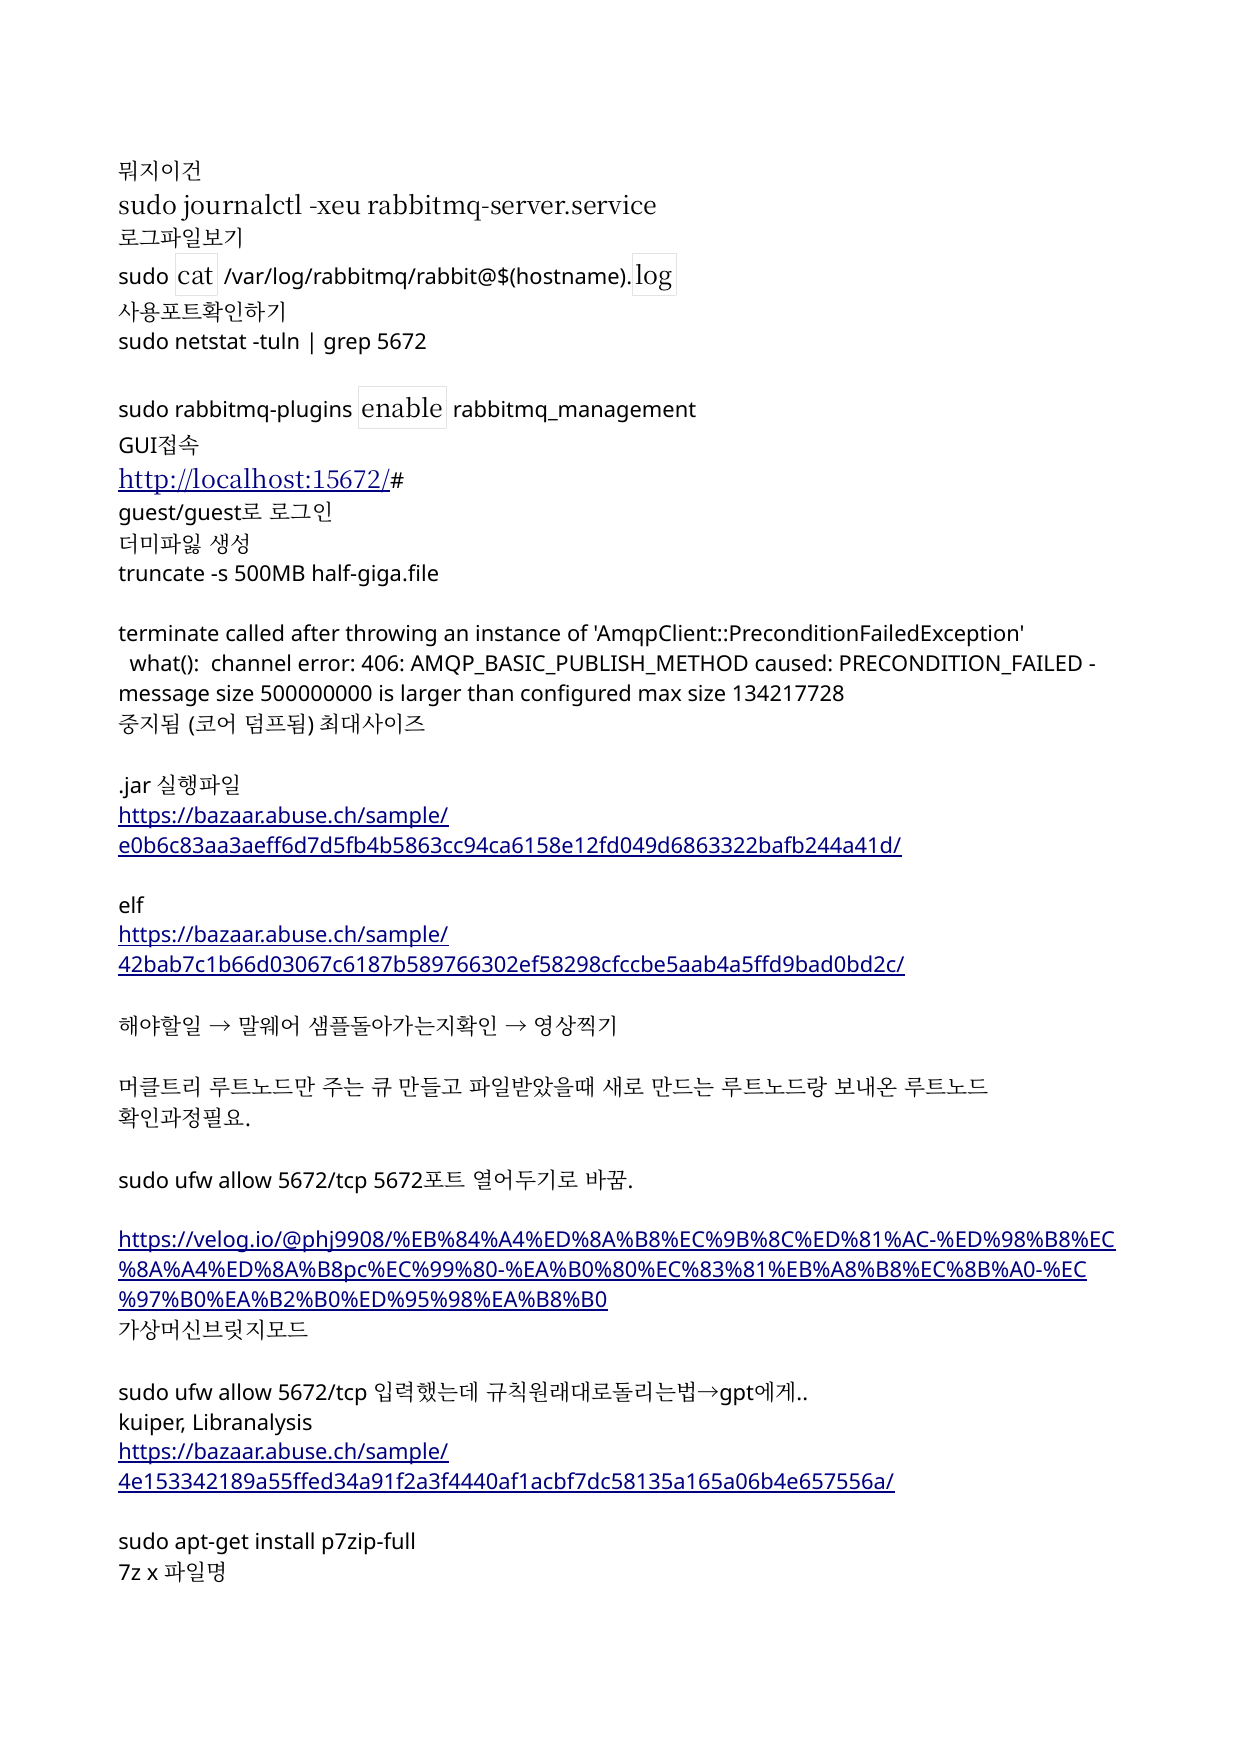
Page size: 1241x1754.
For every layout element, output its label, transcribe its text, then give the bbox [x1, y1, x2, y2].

text 해야할일 → 말웨어 샘플돌아가는지확인 → 영상찍기 [118, 1009, 1122, 1040]
text https://bazaar.abuse.ch/sample/e0b6c83aa3aeff6d7d5fb4b5863cc94ca6158e12fd049d6863322bafb244a41d/ [118, 800, 1122, 860]
text [677, 253, 1122, 295]
text guest/guest로 로그인 [118, 495, 1122, 527]
text sudo ufw allow 5672/tcp 입력했는데 규칙원래대로돌리는법→gpt에게.. [118, 1375, 1122, 1406]
text 뭐지이건 [118, 154, 1122, 186]
text sudo netstat -tuln | grep 5672 [118, 326, 1122, 356]
text 가상머신브릿지모드 [118, 1314, 1122, 1345]
text log [633, 254, 676, 295]
text https://bazaar.abuse.ch/sample/42bab7c1b66d03067c6187b589766302ef58298cfccbe5aab4a5ffd9bad0bd2c/ [118, 919, 1122, 979]
text GUI접속 [118, 428, 1122, 459]
text /var/log/rabbitmq/rabbit@$(hostname). [218, 253, 632, 295]
text http://localhost:15672/# [118, 459, 1122, 495]
text elf [118, 890, 1122, 919]
text 더미파잃 생성 [118, 527, 1122, 558]
text sudo [118, 253, 175, 295]
text terminate called after throwing an instance of 'AmqpClient::PreconditionFailedException' [118, 618, 1122, 648]
text sudo ufw allow 5672/tcp 5672포트 열어두기로 바꿈. [118, 1163, 1122, 1194]
text 7z x 파일명 [118, 1555, 1122, 1587]
text 로그파일보기 [118, 221, 1122, 253]
text 머클트리 루트노드만 주는 큐 만들고 파일받았을때 새로 만드는 루트노드랑 보내온 루트노드 확인과정필요. [118, 1070, 1122, 1133]
text https://bazaar.abuse.ch/sample/4e153342189a55ffed34a91f2a3f4440af1acbf7dc58135a165a06b4e657556a/ [118, 1436, 1122, 1496]
text 중지됨 (코어 덤프됨) 최대사이즈 [118, 707, 1122, 739]
text sudo rabbitmq-plugins [118, 386, 358, 428]
text sudo journalctl -xeu rabbitmq-server.service [118, 186, 1122, 221]
text https://velog.io/@phj9908/%EB%84%A4%ED%8A%B8%EC%9B%8C%ED%81%AC-%ED%98%B8%EC%8A%A4%ED%8A%B8pc%EC%99%80-%EA%B0%80%EC%83%81%EB%A8%B8%EC%8B%A0-%EC%97%B0%EA%B2%B0%ED%95%98%EA%B8%B0 [118, 1224, 1122, 1314]
text 사용포트확인하기 [118, 295, 1122, 326]
text .jar 실행파일 [118, 769, 1122, 800]
text sudo apt-get install p7zip-full [118, 1526, 1122, 1555]
text enable [359, 387, 446, 428]
text rabbitmq_management [447, 386, 1122, 428]
text kuiper, Libranalysis [118, 1406, 1122, 1436]
text cat [176, 254, 217, 295]
text truncate -s 500MB half-giga.file [118, 558, 1122, 588]
text what(): channel error: 406: AMQP_BASIC_PUBLISH_METHOD caused: PRECONDITION_FAILED - message size 500000000 is larger than configured max size 134217728 [118, 648, 1122, 707]
